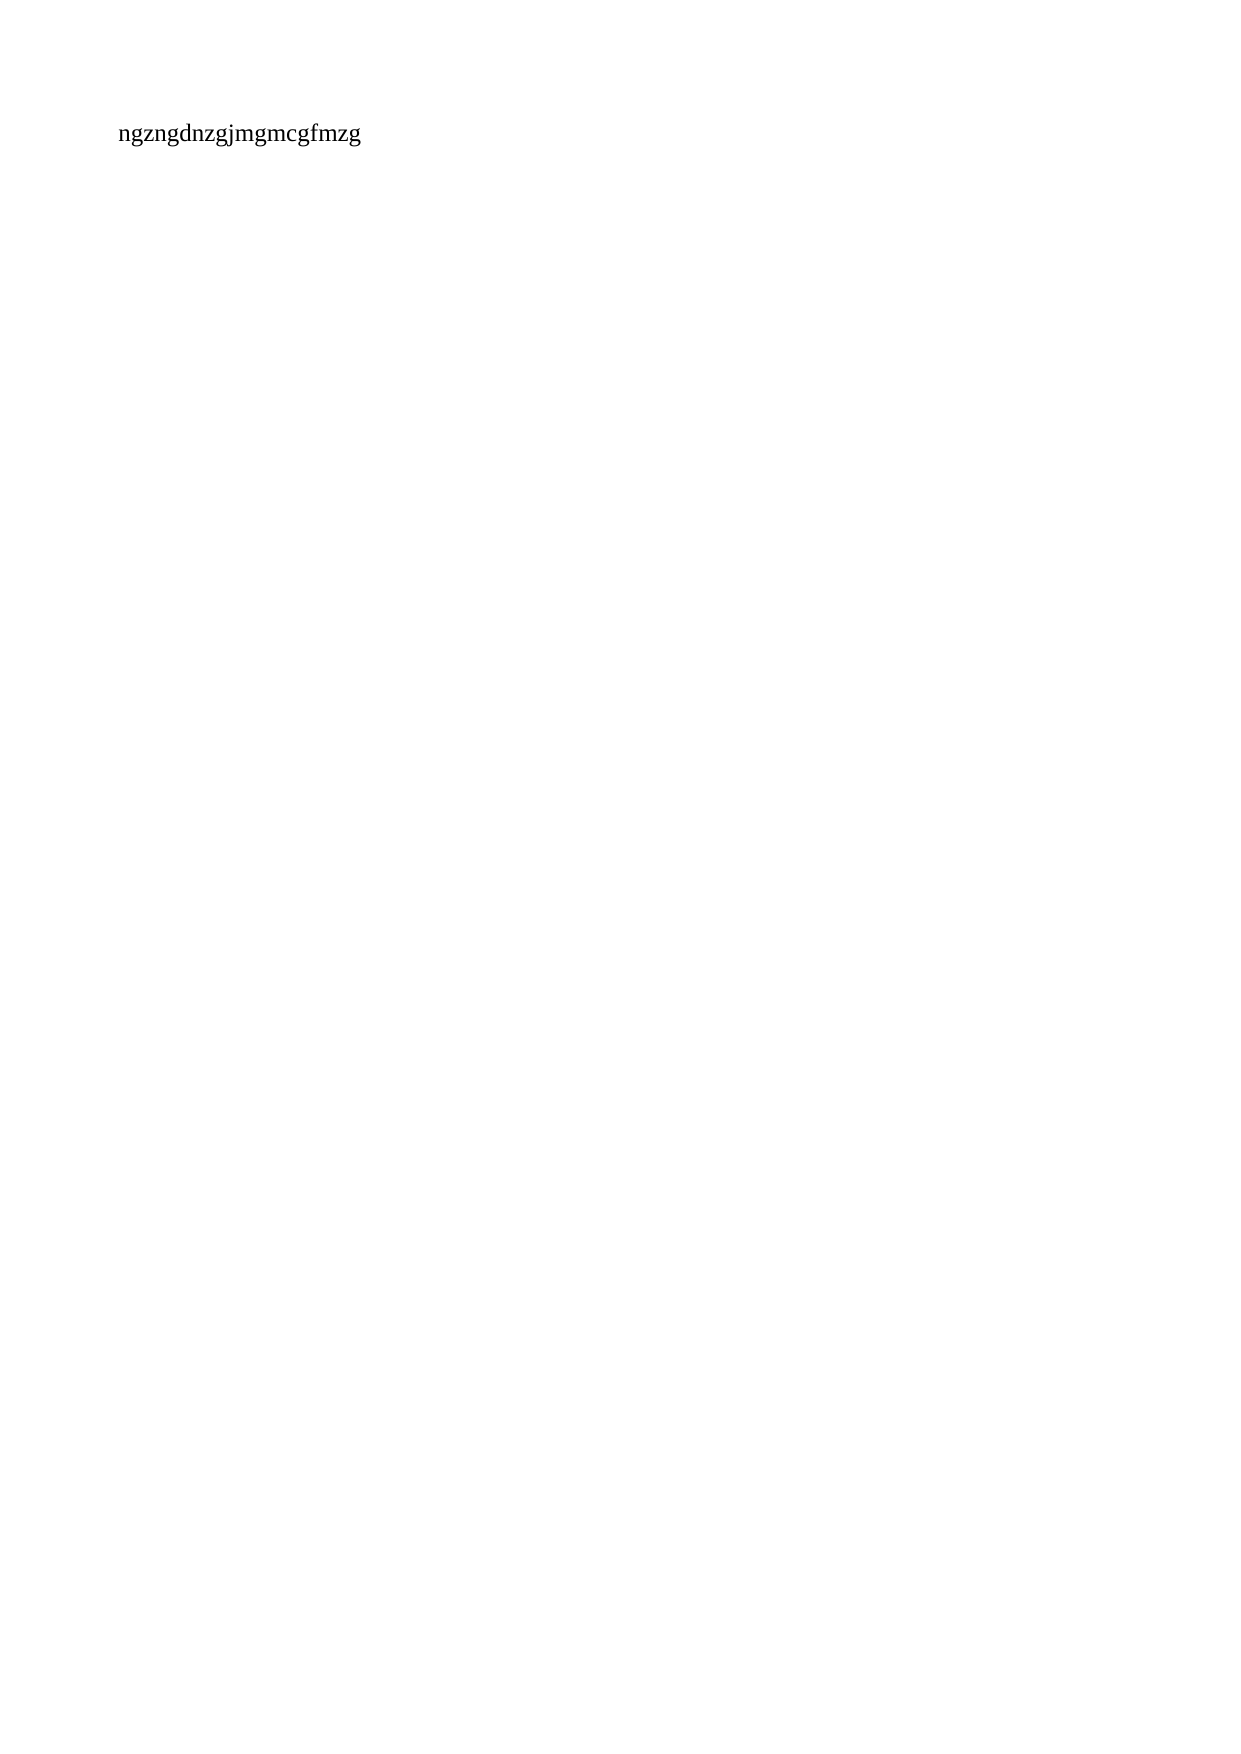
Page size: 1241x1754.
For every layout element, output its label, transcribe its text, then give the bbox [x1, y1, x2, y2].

text ngzngdnzgjmgmcgfmzg [118, 118, 1122, 147]
